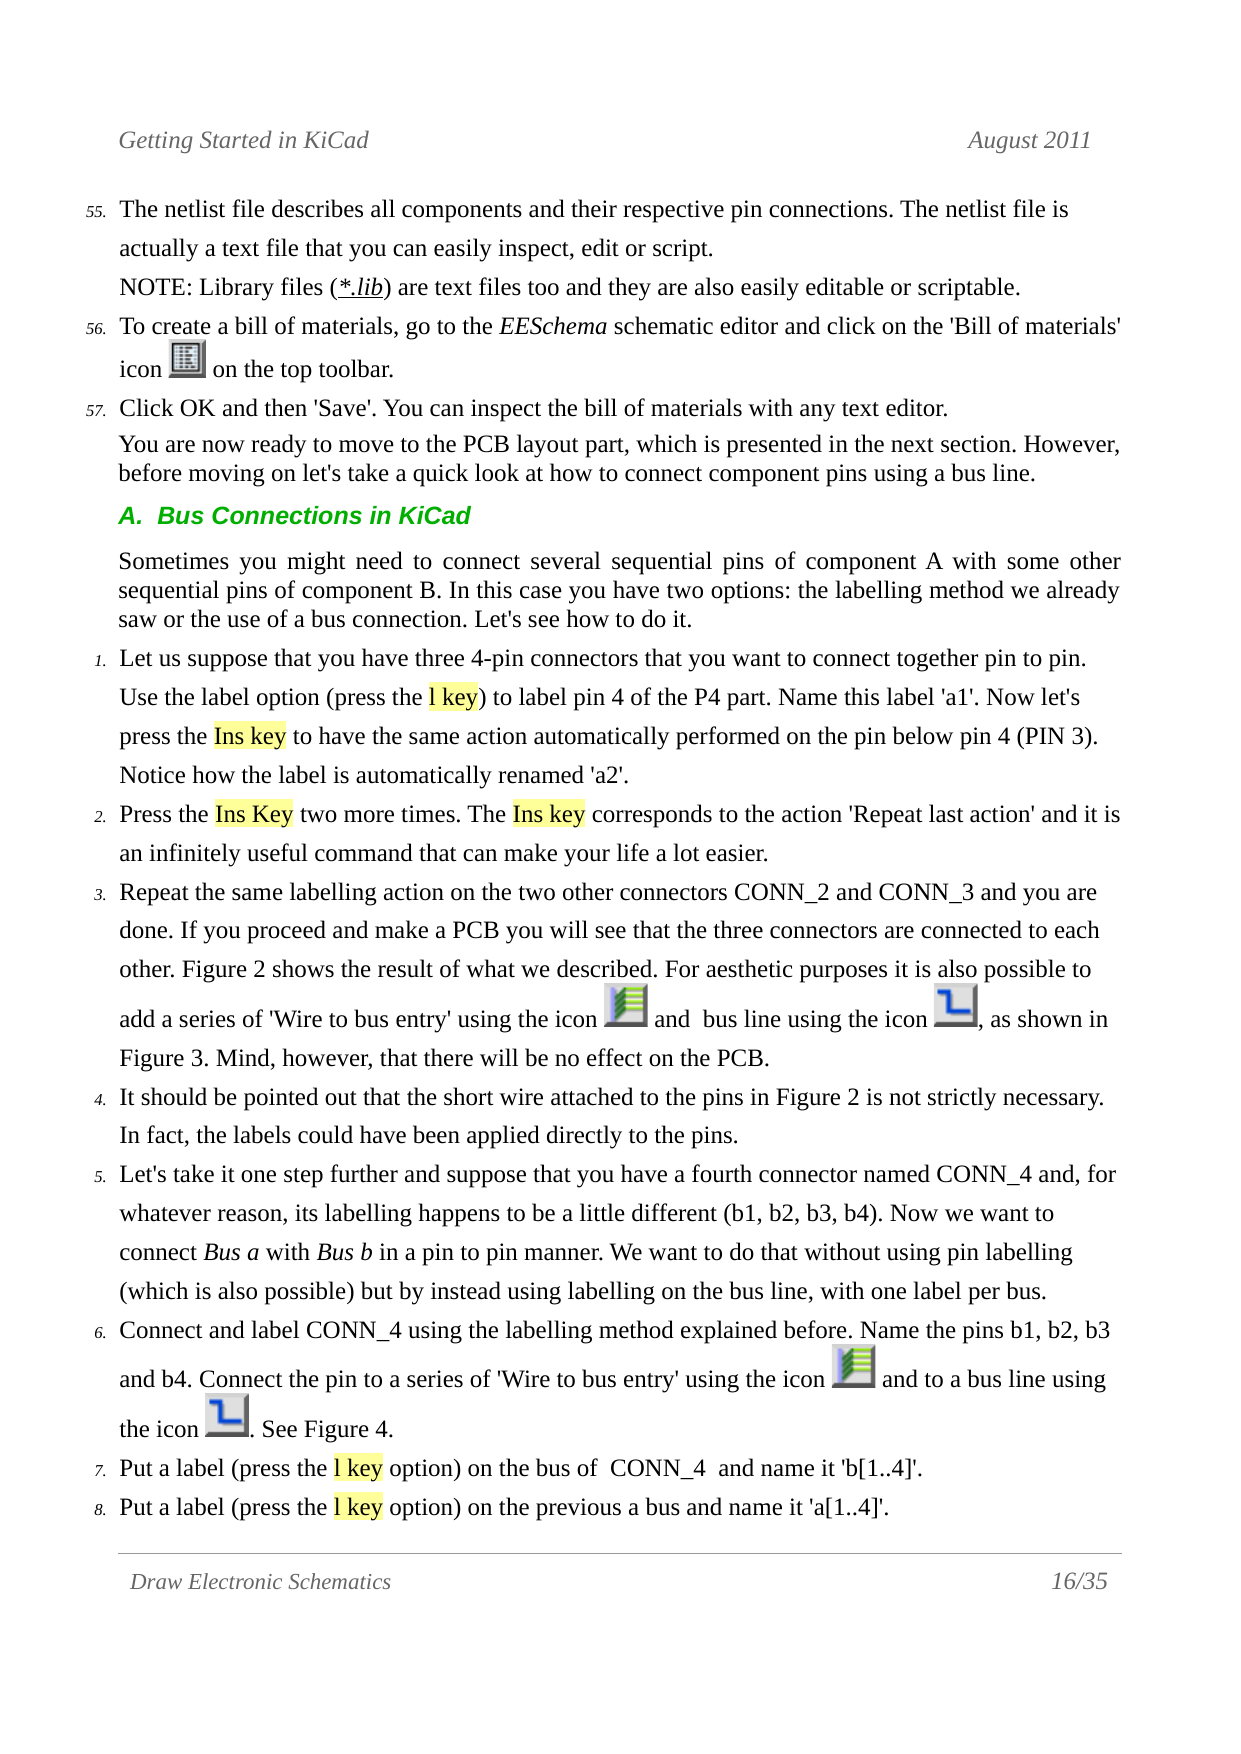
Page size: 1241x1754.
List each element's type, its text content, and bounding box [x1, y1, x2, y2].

list Let's take it one step further and suppose that you have a fourth connector named CONN_4 and, for whatever reason, its labelling happens to be a little different (b1, b2, b3, b4). Now we want to connect Bus a with Bus b in a pin to pin manner. We want to do that without using pin labelling (which is also possible) but by instead using labelling on the bus line, with one label per bus. [119, 1149, 1122, 1305]
list To create a bill of materials, go to the EESchema schematic editor and click on the 'Bill of materials' icon on the top toolbar. [119, 301, 1122, 383]
picture [831, 1344, 876, 1388]
text Sometimes you might need to connect several sequential pins of component A with some other sequential pins of component B. In this case you have two options: the labelling method we already saw or the use of a bus connection. Let's see how to do it. [118, 546, 1122, 633]
list Connect and label CONN_4 using the labelling method explained before. Name the pins b1, b2, b3 and b4. Connect the pin to a series of 'Wire to bus entry' using the icon and to a bus line using the icon . See Figure 4. [119, 1305, 1122, 1442]
picture [933, 983, 978, 1027]
list Let us suppose that you have three 4-pin connectors that you want to connect together pin to pin. Use the label option (press the l key) to label pin 4 of the P4 part. Name this label 'a1'. Now let's press the Ins key to have the same action automatically performed on the pin below pin 4 (PIN 3). Notice how the label is automatically renamed 'a2'. [119, 633, 1122, 788]
list The netlist file describes all components and their respective pin connections. The netlist file is actually a text file that you can easily inspect, edit or script. NOTE: Library files (*.lib) are text files too and they are also easily editable or scriptable. [119, 184, 1122, 301]
picture [604, 983, 648, 1027]
subtitle Bus Connections in KiCad [118, 501, 1122, 530]
list Put a label (press the l key option) on the previous a bus and name it 'a[1..4]'. [119, 1481, 1122, 1520]
text You are now ready to move to the PCB layout part, which is presented in the next section. However, before moving on let's take a quick look at how to connect component pins using a bus line. [118, 429, 1122, 487]
list Press the Ins Key two more times. The Ins key corresponds to the action 'Repeat last action' and it is an infinitely useful command that can make your life a lot easier. [119, 788, 1122, 866]
picture [205, 1393, 249, 1437]
list Put a label (press the l key option) on the bus of CONN_4 and name it 'b[1..4]'. [119, 1442, 1122, 1481]
list Repeat the same labelling action on the two other connectors CONN_2 and CONN_3 and you are done. If you proceed and make a PCB you will see that the three connectors are connected to each other. Figure 2 shows the result of what we described. For aesthetic purposes it is also possible to add a series of 'Wire to bus entry' using the icon and bus line using the icon , as shown in Figure 3. Mind, however, that there will be no effect on the PCB. [119, 866, 1122, 1071]
list Click OK and then 'Save'. You can inspect the bill of materials with any text editor. [119, 383, 1122, 422]
list It should be pointed out that the short wire attached to the pins in Figure 2 is not strictly necessary. In fact, the labels could have been applied directly to the pins. [119, 1071, 1122, 1149]
picture [168, 339, 206, 378]
